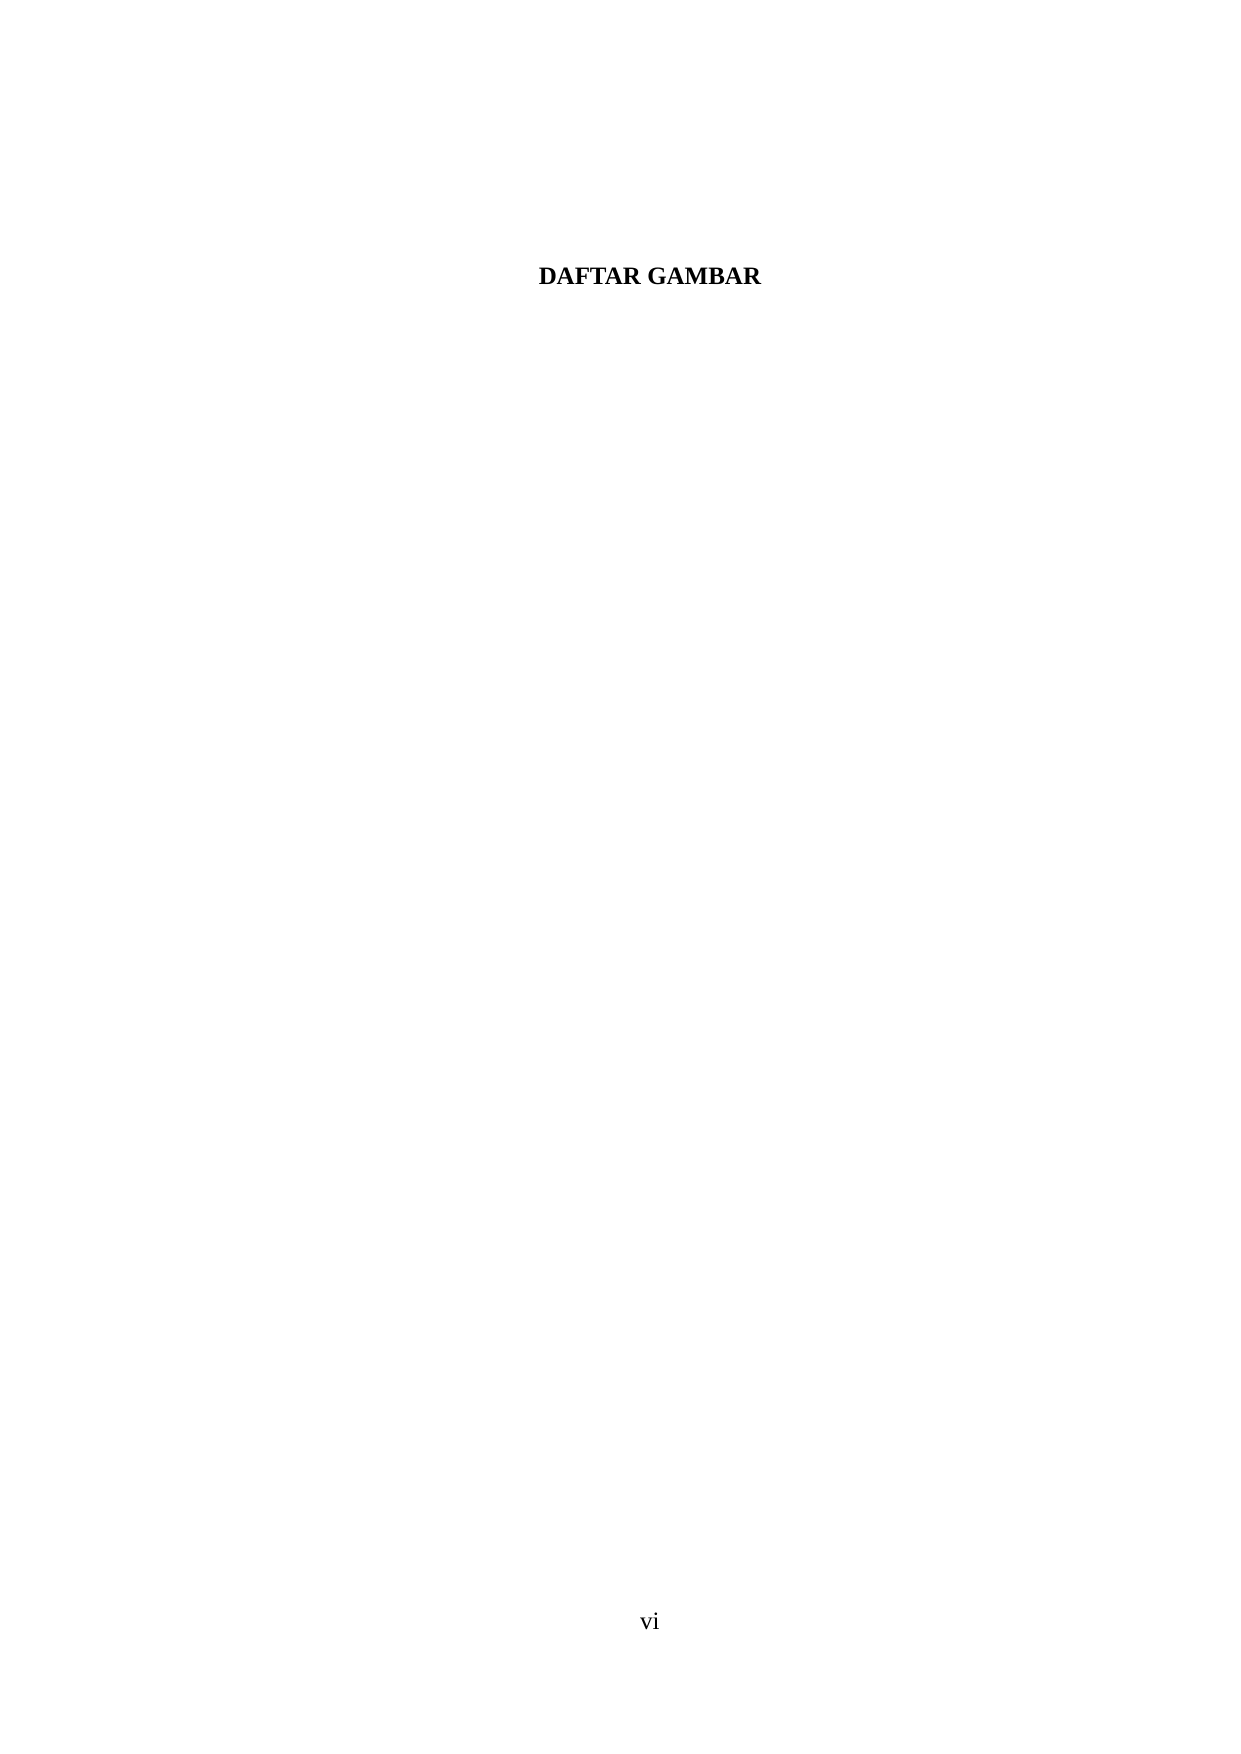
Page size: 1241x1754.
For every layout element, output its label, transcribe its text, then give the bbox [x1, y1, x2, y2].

subtitle DAFTAR GAMBAR [236, 261, 1063, 290]
